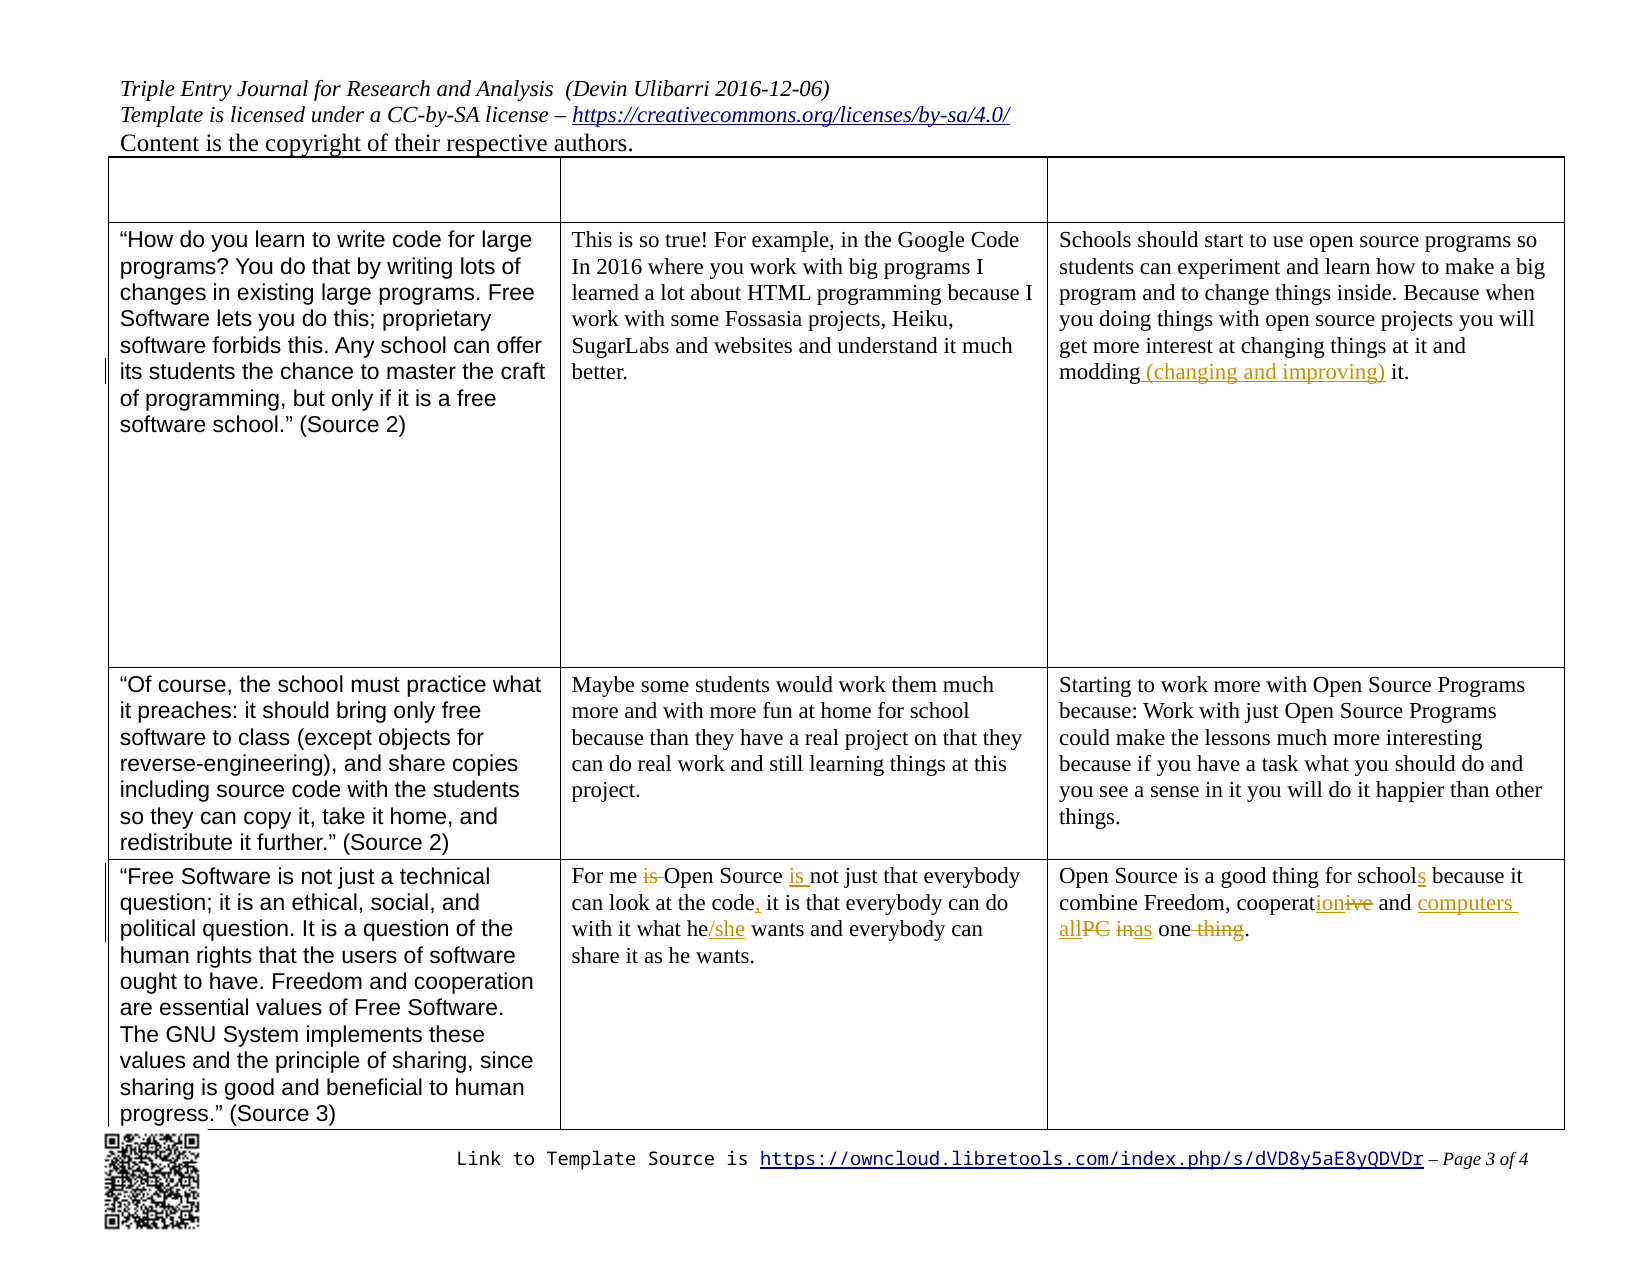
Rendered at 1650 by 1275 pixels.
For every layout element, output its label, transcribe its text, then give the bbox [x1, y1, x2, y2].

table_cell Open Source is a good thing for schools because it combine Freedom, cooperation and computers all as one. [1048, 860, 1564, 1129]
table_cell This is so true! For example, in the Google Code In 2016 where you work with big programs I learned a lot about HTML programming because I work with some Fossasia projects, Heiku, SugarLabs and websites and understand it much better. [561, 223, 1047, 667]
picture [97, 1127, 208, 1238]
table_cell “Of course, the school must practice what it preaches: it should bring only free software to class (except objects for reverse-engineering), and share copies including source code with the students so they can copy it, take it home, and redistribute it further.” (Source 2) [109, 668, 560, 858]
table_cell [1048, 158, 1564, 222]
table_cell “How do you learn to write code for large programs? You do that by writing lots of changes in existing large programs. Free Software lets you do this; proprietary software forbids this. Any school can offer its students the chance to master the craft of programming, but only if it is a free software school.” (Source 2) [109, 223, 560, 667]
table_cell “Free Software is not just a technical question; it is an ethical, social, and political question. It is a question of the human rights that the users of software ought to have. Freedom and cooperation are essential values of Free Software. The GNU System implements these values and the principle of sharing, since sharing is good and beneficial to human progress.” (Source 3) [109, 860, 560, 1129]
table_cell For me Open Source is not just that everybody can look at the code, it is that everybody can do with it what he/she wants and everybody can share it as he wants. [561, 860, 1047, 1129]
table_cell [561, 158, 1047, 222]
table_cell Schools should start to use open source programs so students can experiment and learn how to make a big program and to change things inside. Because when you doing things with open source projects you will get more interest at changing things at it and modding (changing and improving) it. [1048, 223, 1564, 667]
table_cell Maybe some students would work them much more and with more fun at home for school because than they have a real project on that they can do real work and still learning things at this project. [561, 668, 1047, 858]
table_cell [109, 158, 560, 222]
table_cell Starting to work more with Open Source Programs because: Work with just Open Source Programs could make the lessons much more interesting because if you have a task what you should do and you see a sense in it you will do it happier than other things. [1048, 668, 1564, 858]
